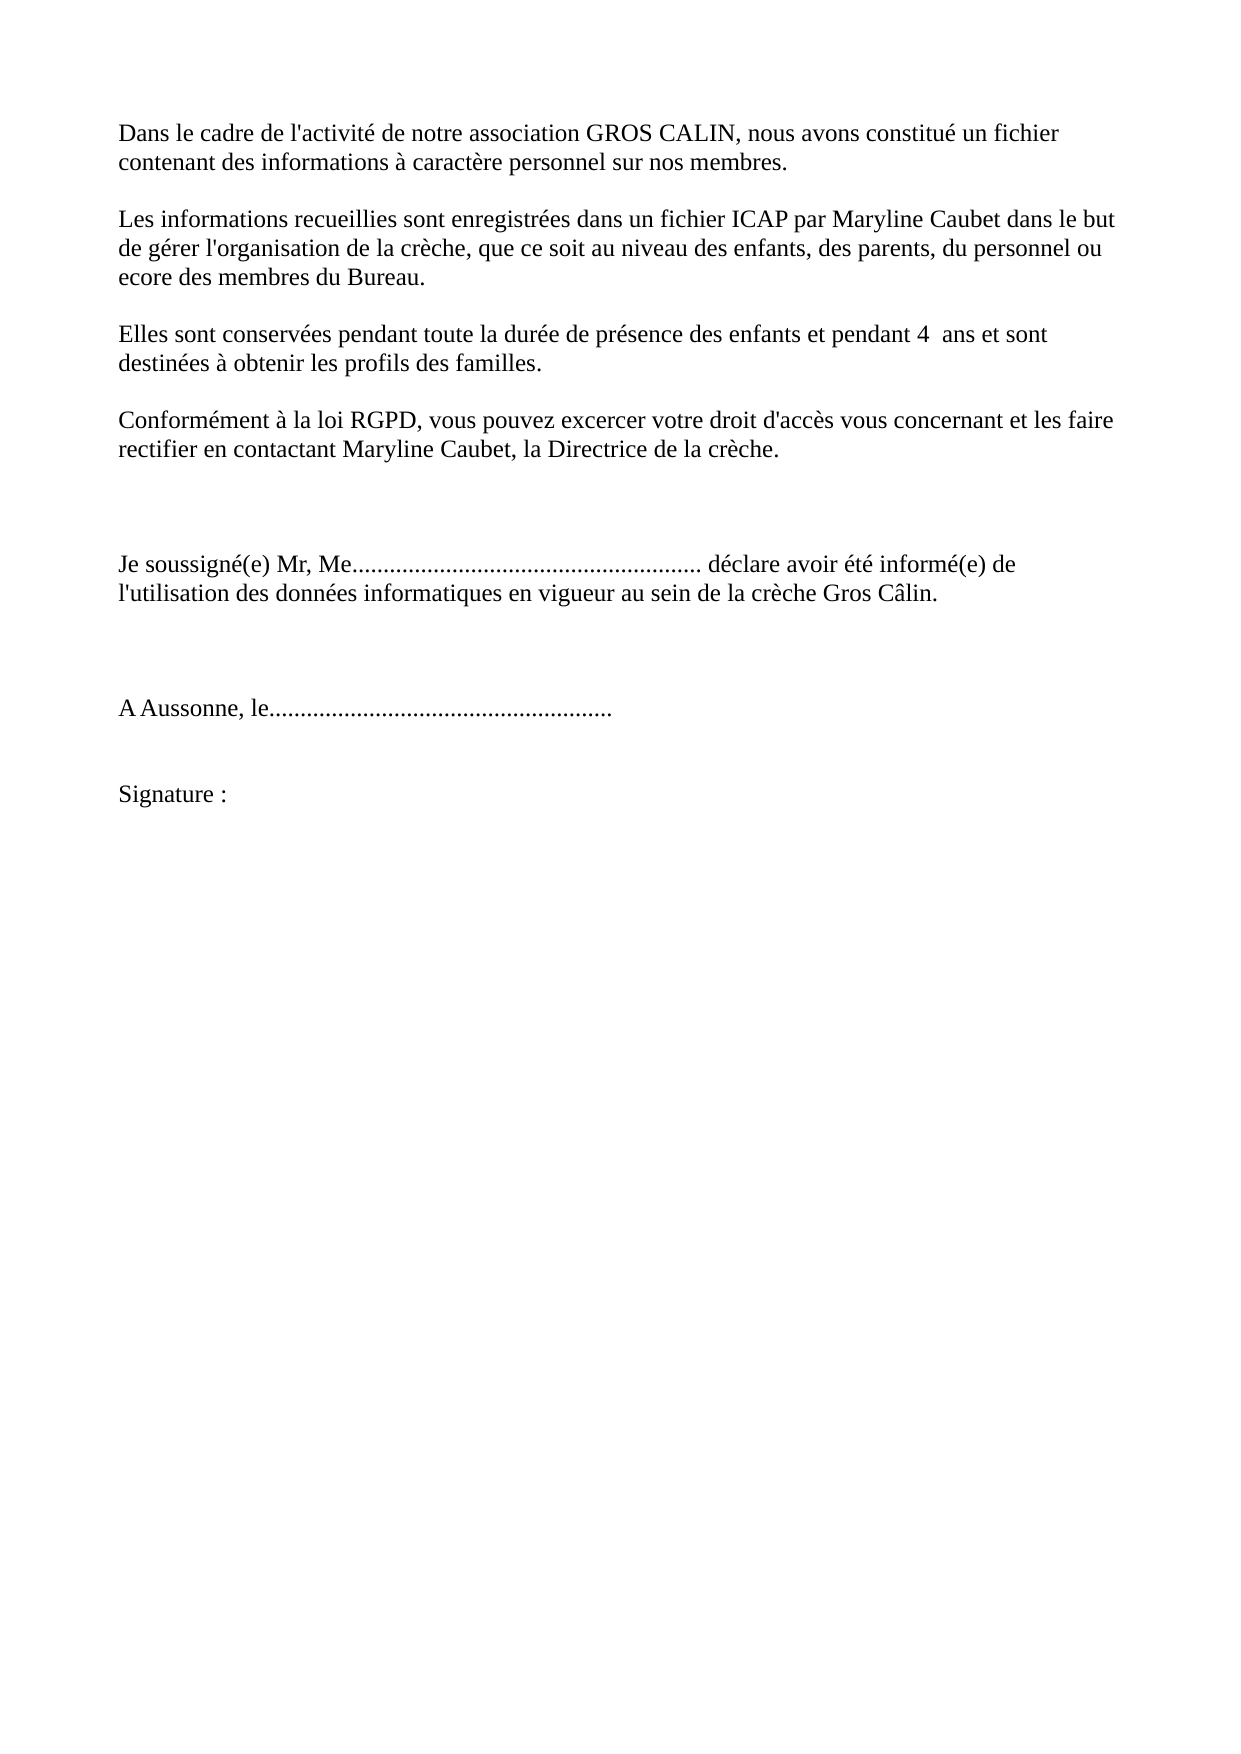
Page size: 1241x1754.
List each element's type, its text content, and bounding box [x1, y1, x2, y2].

text A Aussonne, le....................................................... [118, 693, 1122, 722]
text Je soussigné(e) Mr, Me........................................................ déclare avoir été informé(e) de l'utilisation des données informatiques en vigueur au sein de la crèche Gros Câlin. [118, 549, 1122, 607]
text Dans le cadre de l'activité de notre association GROS CALIN, nous avons constitué un fichier contenant des informations à caractère personnel sur nos membres. [118, 118, 1122, 176]
text Conformément à la loi RGPD, vous pouvez excercer votre droit d'accès vous concernant et les faire rectifier en contactant Maryline Caubet, la Directrice de la crèche. [118, 406, 1122, 463]
text Signature : [118, 779, 1122, 808]
text Les informations recueillies sont enregistrées dans un fichier ICAP par Maryline Caubet dans le but de gérer l'organisation de la crèche, que ce soit au niveau des enfants, des parents, du personnel ou ecore des membres du Bureau. [118, 204, 1122, 291]
text Elles sont conservées pendant toute la durée de présence des enfants et pendant 4 ans et sont destinées à obtenir les profils des familles. [118, 319, 1122, 377]
